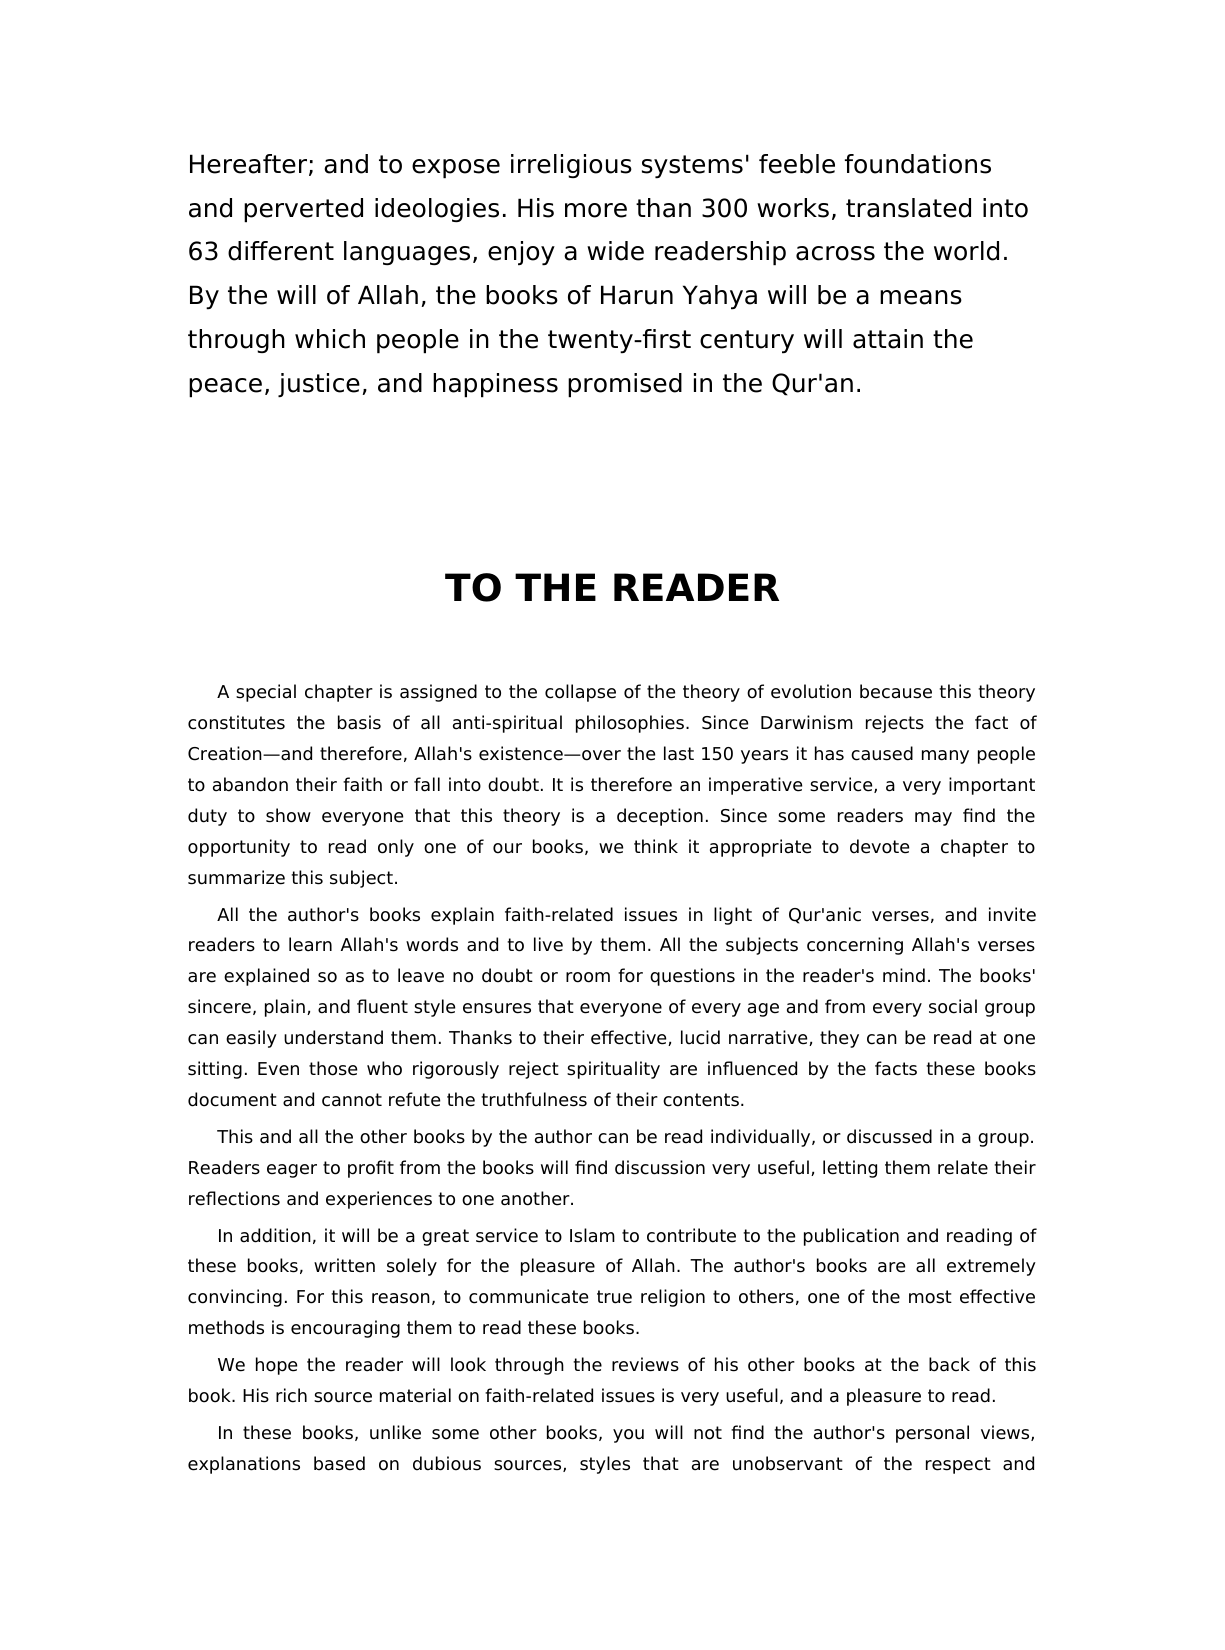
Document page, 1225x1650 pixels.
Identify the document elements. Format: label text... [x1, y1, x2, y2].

text Hereafter; and to expose irreligious systems' feeble foundations and perverted ideologies. His more than 300 works, translated into 63 different languages, enjoy a wide readership across the world. [187, 150, 1037, 267]
text By the will of Allah, the books of Harun Yahya will be a means through which people in the twenty-first century will attain the peace, justice, and happiness promised in the Qur'an. [187, 281, 1037, 398]
text In these books, unlike some other books, you will not find the author's personal views, explanations based on dubious sources, styles that are unobservant of the respect and [187, 1423, 1037, 1474]
text We hope the reader will look through the reviews of his other books at the back of this book. His rich source material on faith-related issues is very useful, and a pleasure to read. [187, 1355, 1037, 1407]
text This and all the other books by the author can be read individually, or discussed in a group. Readers eager to profit from the books will find discussion very useful, letting them relate their reflections and experiences to one another. [187, 1127, 1037, 1209]
text TO THE READER [205, 567, 1020, 610]
text All the author's books explain faith-related issues in light of Qur'anic verses, and invite readers to learn Allah's words and to live by them. All the subjects concerning Allah's verses are explained so as to leave no doubt or room for questions in the reader's mind. The books' sincere, plain, and fluent style ensures that everyone of every age and from every social group can easily understand them. Thanks to their effective, lucid narrative, they can be read at one sitting. Even those who rigorously reject spirituality are influenced by the facts these books document and cannot refute the truthfulness of their contents. [187, 904, 1037, 1111]
text A special chapter is assigned to the collapse of the theory of evolution because this theory constitutes the basis of all anti-spiritual philosophies. Since Darwinism rejects the fact of Creation—and therefore, Allah's existence—over the last 150 years it has caused many people to abandon their faith or fall into doubt. It is therefore an imperative service, a very important duty to show everyone that this theory is a deception. Since some readers may find the opportunity to read only one of our books, we think it appropriate to devote a chapter to summarize this subject. [187, 682, 1037, 888]
text In addition, it will be a great service to Islam to contribute to the publication and reading of these books, written solely for the pleasure of Allah. The author's books are all extremely convincing. For this reason, to communicate true religion to others, one of the most effective methods is encouraging them to read these books. [187, 1226, 1037, 1339]
